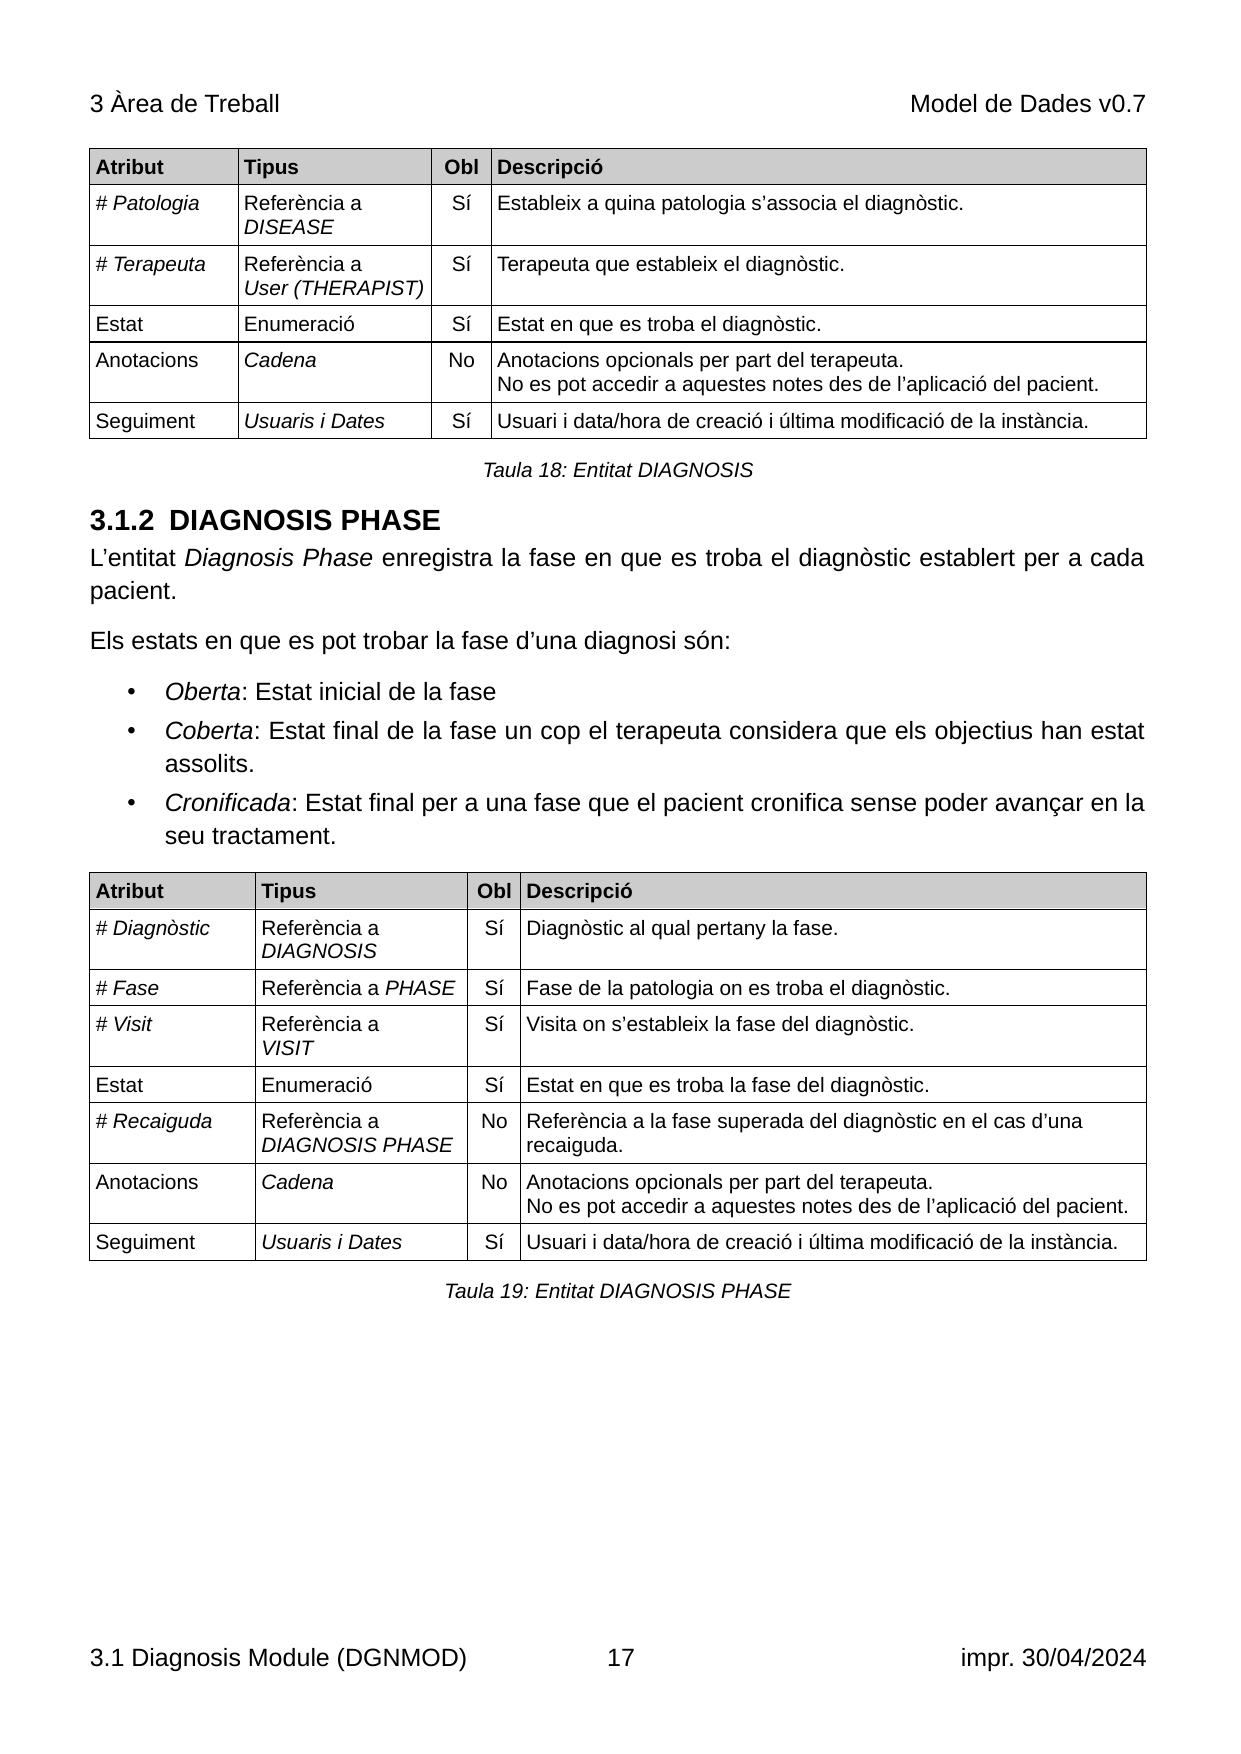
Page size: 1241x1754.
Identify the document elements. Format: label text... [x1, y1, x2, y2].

table_cell Sí [432, 403, 491, 438]
table_cell Referència a DIAGNOSIS PHASE [256, 1103, 467, 1163]
table_cell Diagnòstic al qual pertany la fase. [521, 910, 1146, 969]
table_header Obl [432, 149, 491, 184]
table_header Obl [468, 873, 520, 908]
table_cell # Fase [90, 970, 255, 1005]
text Els estats en que es pot trobar la fase d’una diagnosi són: [89, 626, 1146, 655]
table_cell Anotacions opcionals per part del terapeuta. No es pot accedir a aquestes notes des de l’aplicació del pacient. [521, 1164, 1146, 1223]
text Taula 18: Entitat DIAGNOSIS [89, 458, 1146, 482]
table_cell Sí [432, 185, 491, 244]
table_cell # Diagnòstic [90, 910, 255, 969]
list Coberta: Estat final de la fase un cop el terapeuta considera que els objectius han estat assolits. [127, 716, 1146, 778]
table_cell Sí [432, 246, 491, 305]
table_cell Terapeuta que estableix el diagnòstic. [492, 246, 1146, 305]
table_cell Referència a DISEASE [239, 185, 431, 244]
text L’entitat Diagnosis Phase enregistra la fase en que es troba el diagnòstic establert per a cada pacient. [89, 543, 1146, 604]
table_cell Estat [90, 1067, 255, 1102]
table_cell Estableix a quina patologia s’associa el diagnòstic. [492, 185, 1146, 244]
table_cell Estat en que es troba la fase del diagnòstic. [521, 1067, 1146, 1102]
table_cell Enumeració [256, 1067, 467, 1102]
table_cell Visita on s’estableix la fase del diagnòstic. [521, 1006, 1146, 1066]
table_cell Referència a VISIT [256, 1006, 467, 1066]
list Cronificada: Estat final per a una fase que el pacient cronifica sense poder avançar en la seu tractament. [127, 788, 1146, 850]
table_cell Referència a la fase superada del diagnòstic en el cas d’una recaiguda. [521, 1103, 1146, 1163]
table_header Atribut [90, 873, 255, 908]
table_cell Sí [432, 306, 491, 341]
table_cell # Terapeuta [90, 246, 238, 305]
table_header Tipus [239, 149, 431, 184]
table_cell No [468, 1103, 520, 1163]
table_cell Referència a DIAGNOSIS [256, 910, 467, 969]
table_cell Usuaris i Dates [256, 1224, 467, 1259]
subtitle DIAGNOSIS PHASE [89, 503, 1146, 537]
table_header Descripció [492, 149, 1146, 184]
table_cell Referència a PHASE [256, 970, 467, 1005]
table_cell Seguiment [90, 1224, 255, 1259]
table_header Atribut [90, 149, 238, 184]
table_cell Usuari i data/hora de creació i última modificació de la instància. [521, 1224, 1146, 1259]
table_header Descripció [521, 873, 1146, 908]
table_cell Cadena [256, 1164, 467, 1223]
table_cell Usuaris i Dates [239, 403, 431, 438]
table_cell Sí [468, 1067, 520, 1102]
table_cell Sí [468, 1006, 520, 1066]
table_cell Usuari i data/hora de creació i última modificació de la instància. [492, 403, 1146, 438]
table_cell # Visit [90, 1006, 255, 1066]
table_cell Anotacions opcionals per part del terapeuta. No es pot accedir a aquestes notes des de l’aplicació del pacient. [492, 343, 1146, 402]
table_cell Seguiment [90, 403, 238, 438]
table_cell No [468, 1164, 520, 1223]
list Oberta: Estat inicial de la fase [127, 677, 1146, 706]
table_cell Estat [90, 306, 238, 341]
table_cell Referència a User (THERAPIST) [239, 246, 431, 305]
table_cell Fase de la patologia on es troba el diagnòstic. [521, 970, 1146, 1005]
table_cell Enumeració [239, 306, 431, 341]
table_cell # Recaiguda [90, 1103, 255, 1163]
table_header Tipus [256, 873, 467, 908]
table_cell Anotacions [90, 343, 238, 402]
table_cell Sí [468, 910, 520, 969]
table_cell Estat en que es troba el diagnòstic. [492, 306, 1146, 341]
table_cell # Patologia [90, 185, 238, 244]
table_cell Cadena [239, 343, 431, 402]
table_cell No [432, 343, 491, 402]
table_cell Anotacions [90, 1164, 255, 1223]
text Taula 19: Entitat DIAGNOSIS PHASE [89, 1279, 1146, 1303]
table_cell Sí [468, 970, 520, 1005]
table_cell Sí [468, 1224, 520, 1259]
